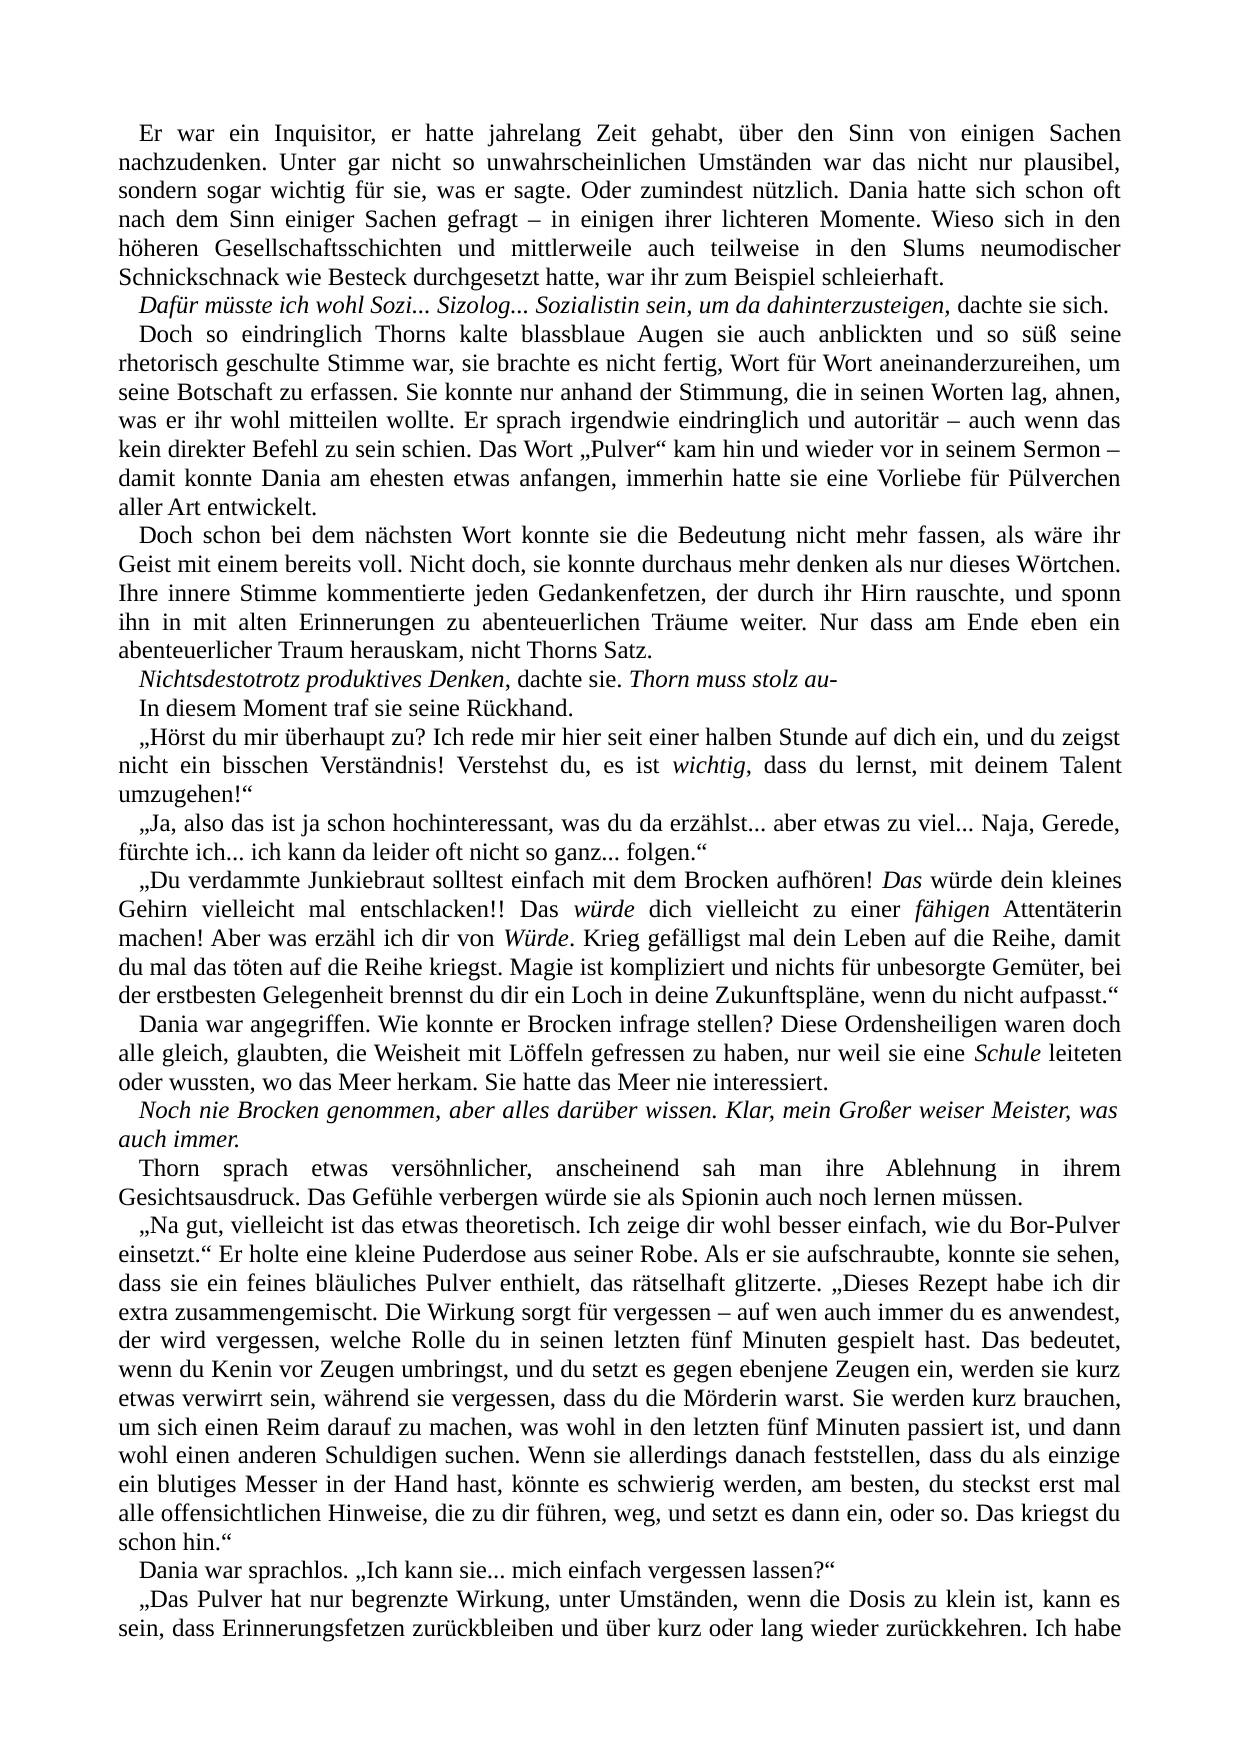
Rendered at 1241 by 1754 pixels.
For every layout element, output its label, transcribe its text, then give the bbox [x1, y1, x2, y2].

text In diesem Moment traf sie seine Rückhand. [118, 693, 1122, 722]
text Doch so eindringlich Thorns kalte blassblaue Augen sie auch anblickten und so süß seine rhetorisch geschulte Stimme war, sie brachte es nicht fertig, Wort für Wort aneinanderzureihen, um seine Botschaft zu erfassen. Sie konnte nur anhand der Stimmung, die in seinen Worten lag, ahnen, was er ihr wohl mitteilen wollte. Er sprach irgendwie eindringlich und autoritär – auch wenn das kein direkter Befehl zu sein schien. Das Wort „Pulver“ kam hin und wieder vor in seinem Sermon – damit konnte Dania am ehesten etwas anfangen, immerhin hatte sie eine Vorliebe für Pülverchen aller Art entwickelt. [118, 319, 1122, 521]
text „Das Pulver hat nur begrenzte Wirkung, unter Umständen, wenn die Dosis zu klein ist, kann es sein, dass Erinnerungsfetzen zurückbleiben und über kurz oder lang wieder zurückkehren. Ich habe [118, 1584, 1122, 1642]
text „Du verdammte Junkiebraut solltest einfach mit dem Brocken aufhören! Das würde dein kleines Gehirn vielleicht mal entschlacken!! Das würde dich vielleicht zu einer fähigen Attentäterin machen! Aber was erzähl ich dir von Würde. Krieg gefälligst mal dein Leben auf die Reihe, damit du mal das töten auf die Reihe kriegst. Magie ist kompliziert und nichts für unbesorgte Gemüter, bei der erstbesten Gelegenheit brennst du dir ein Loch in deine Zukunftspläne, wenn du nicht aufpasst.“ [118, 866, 1122, 1009]
text Thorn sprach etwas versöhnlicher, anscheinend sah man ihre Ablehnung in ihrem Gesichtsausdruck. Das Gefühle verbergen würde sie als Spionin auch noch lernen müssen. [118, 1153, 1122, 1211]
text Dafür müsste ich wohl Sozi... Sizolog... Sozialistin sein, um da dahinterzusteigen, dachte sie sich. [118, 291, 1122, 319]
text Dania war sprachlos. „Ich kann sie... mich einfach vergessen lassen?“ [118, 1556, 1122, 1584]
text Nichtsdestotrotz produktives Denken, dachte sie. Thorn muss stolz au- [118, 664, 1122, 693]
text Er war ein Inquisitor, er hatte jahrelang Zeit gehabt, über den Sinn von einigen Sachen nachzudenken. Unter gar nicht so unwahrscheinlichen Umständen war das nicht nur plausibel, sondern sogar wichtig für sie, was er sagte. Oder zumindest nützlich. Dania hatte sich schon oft nach dem Sinn einiger Sachen gefragt – in einigen ihrer lichteren Momente. Wieso sich in den höheren Gesellschaftsschichten und mittlerweile auch teilweise in den Slums neumodischer Schnickschnack wie Besteck durchgesetzt hatte, war ihr zum Beispiel schleierhaft. [118, 118, 1122, 291]
text „Na gut, vielleicht ist das etwas theoretisch. Ich zeige dir wohl besser einfach, wie du Bor-Pulver einsetzt.“ Er holte eine kleine Puderdose aus seiner Robe. Als er sie aufschraubte, konnte sie sehen, dass sie ein feines bläuliches Pulver enthielt, das rätselhaft glitzerte. „Dieses Rezept habe ich dir extra zusammengemischt. Die Wirkung sorgt für vergessen – auf wen auch immer du es anwendest, der wird vergessen, welche Rolle du in seinen letzten fünf Minuten gespielt hast. Das bedeutet, wenn du Kenin vor Zeugen umbringst, und du setzt es gegen ebenjene Zeugen ein, werden sie kurz etwas verwirrt sein, während sie vergessen, dass du die Mörderin warst. Sie werden kurz brauchen, um sich einen Reim darauf zu machen, was wohl in den letzten fünf Minuten passiert ist, und dann wohl einen anderen Schuldigen suchen. Wenn sie allerdings danach feststellen, dass du als einzige ein blutiges Messer in der Hand hast, könnte es schwierig werden, am besten, du steckst erst mal alle offensichtlichen Hinweise, die zu dir führen, weg, und setzt es dann ein, oder so. Das kriegst du schon hin.“ [118, 1211, 1122, 1556]
text Doch schon bei dem nächsten Wort konnte sie die Bedeutung nicht mehr fassen, als wäre ihr Geist mit einem bereits voll. Nicht doch, sie konnte durchaus mehr denken als nur dieses Wörtchen. Ihre innere Stimme kommentierte jeden Gedankenfetzen, der durch ihr Hirn rauschte, und sponn ihn in mit alten Erinnerungen zu abenteuerlichen Träume weiter. Nur dass am Ende eben ein abenteuerlicher Traum herauskam, nicht Thorns Satz. [118, 521, 1122, 664]
text „Hörst du mir überhaupt zu? Ich rede mir hier seit einer halben Stunde auf dich ein, und du zeigst nicht ein bisschen Verständnis! Verstehst du, es ist wichtig, dass du lernst, mit deinem Talent umzugehen!“ [118, 722, 1122, 808]
text „Ja, also das ist ja schon hochinteressant, was du da erzählst... aber etwas zu viel... Naja, Gerede, fürchte ich... ich kann da leider oft nicht so ganz... folgen.“ [118, 808, 1122, 866]
text Noch nie Brocken genommen, aber alles darüber wissen. Klar, mein Großer weiser Meister, was auch immer. [118, 1096, 1122, 1153]
text Dania war angegriffen. Wie konnte er Brocken infrage stellen? Diese Ordensheiligen waren doch alle gleich, glaubten, die Weisheit mit Löffeln gefressen zu haben, nur weil sie eine Schule leiteten oder wussten, wo das Meer herkam. Sie hatte das Meer nie interessiert. [118, 1009, 1122, 1096]
